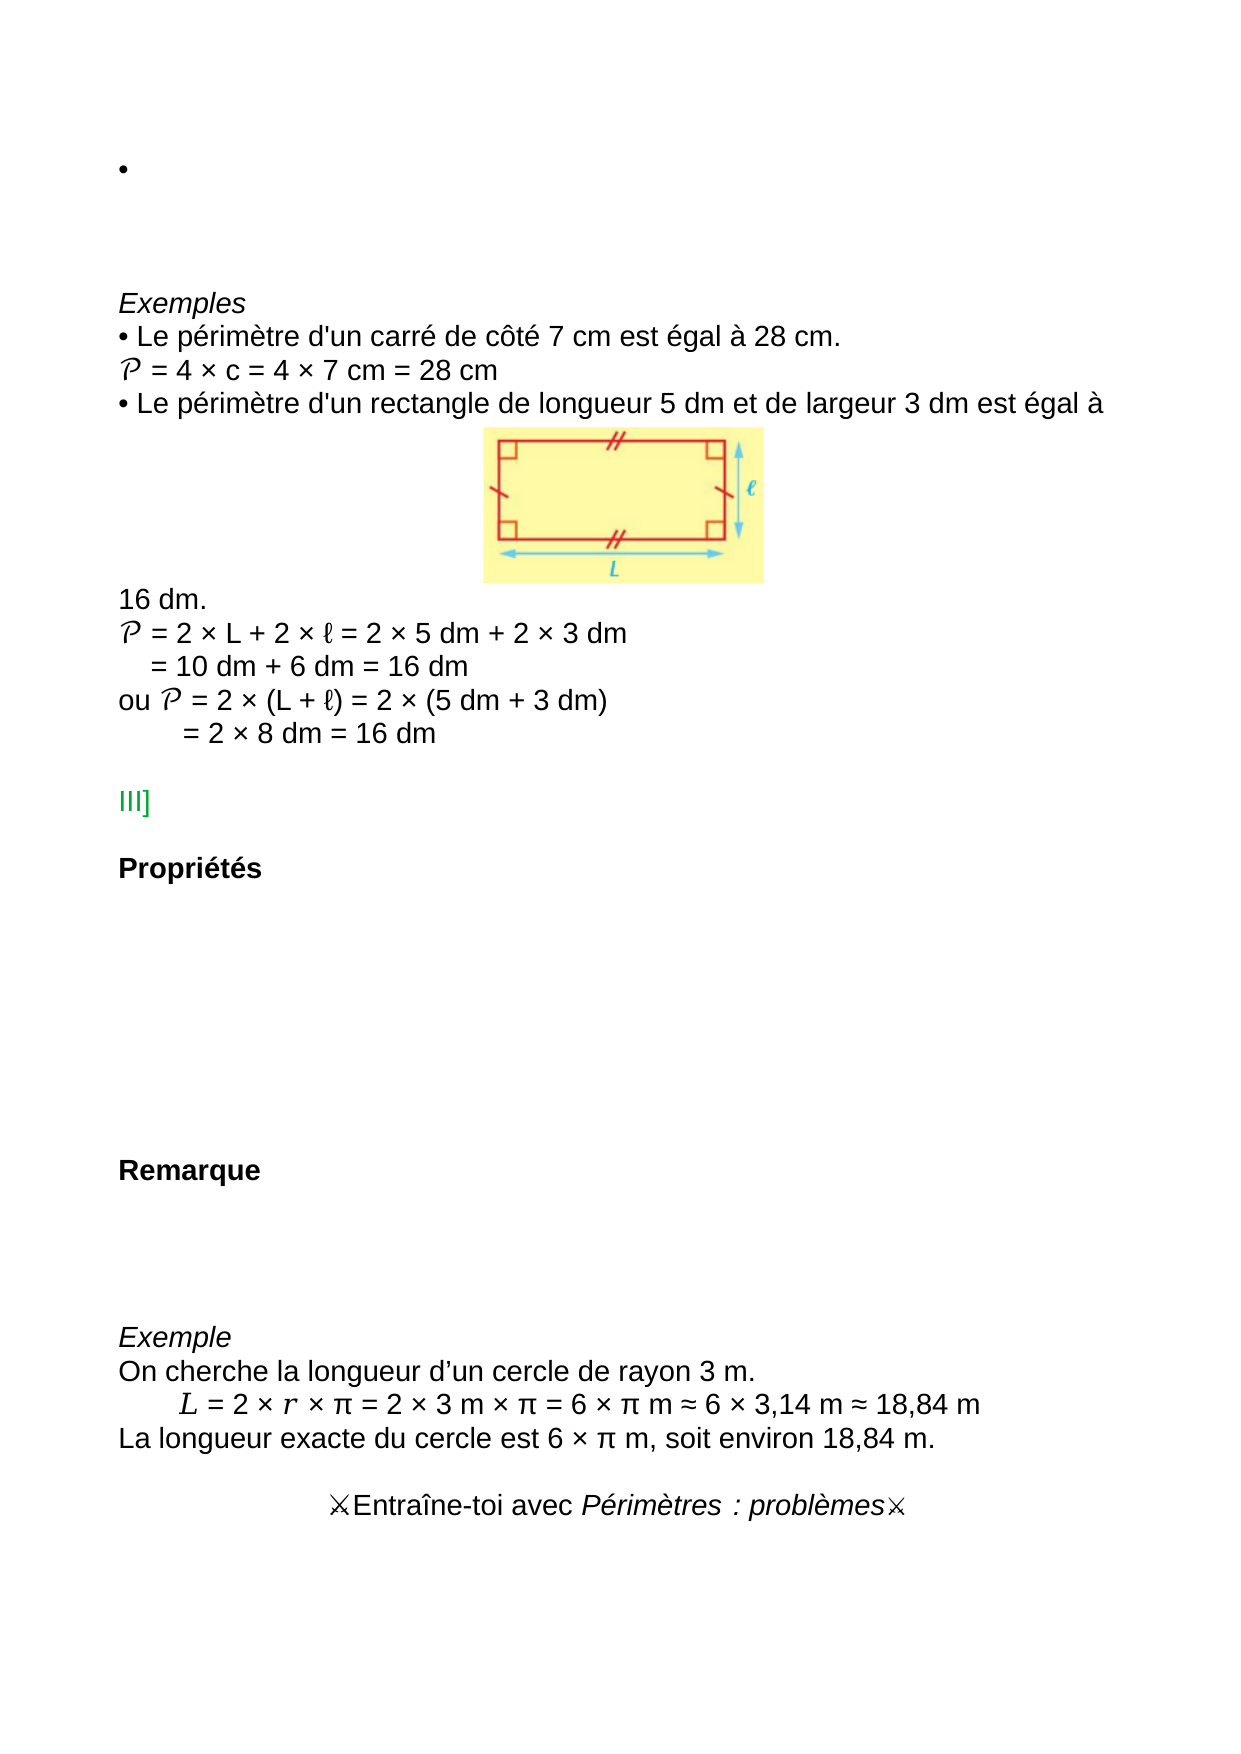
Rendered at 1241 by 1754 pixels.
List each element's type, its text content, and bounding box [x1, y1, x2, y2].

text Exemples • Le périmètre d'un carré de côté 7 cm est égal à 28 cm. 𝒫 = 4 × c = 4 × 7 cm = 28 cm • Le périmètre d'un rectangle de longueur 5 dm et de largeur 3 dm est égal à 16 dm. 𝒫 = 2 × L + 2 × ℓ = 2 × 5 dm + 2 × 3 dm = 10 dm + 6 dm = 16 dm ou 𝒫 = 2 × (L + ℓ) = 2 × (5 dm + 3 dm) = 2 × 8 dm = 16 dm [118, 252, 1122, 750]
text Propriétés • La longueur 𝐿 (ou circonférence) d’un cercle de diamètre 𝐷 est égale au produit de son diamètre par le nombre π. Elle est donc proportionnelle à son diamètre (et à son rayon 𝑟) : 𝐿 = 𝐷 × π ou 𝐿 = 2 × 𝑟 × π • Le nombre π (pi) n’est pas un nombre décimal, il possède une infinité de chiffres après la virgule : π ≈ 3,141 592 653 589 793... Remarque En pratique, on utilise souvent 3,14 comme valeur approchée de π. On peut aussi utiliser la touche π de la calculatrice pour avoir davantage de décimales. Exemple On cherche la longueur d’un cercle de rayon 3 m. 𝐿 = 2 × 𝑟 × π = 2 × 3 m × π = 6 × π m ≈ 6 × 3,14 m ≈ 18,84 m La longueur exacte du cercle est 6 × π m, soit environ 18,84 m. [118, 851, 1122, 1454]
picture [483, 427, 764, 583]
text • Le périmètre d'un rectangle de longueur L et de largeur ℓ : 𝒫 = 2 × L + 2 × ℓ ou 𝒫 = 2 × (L + ℓ) [118, 118, 1122, 252]
text III] Calculer la longueur d’un cercle [118, 783, 1122, 817]
text ⚔️Entraîne-toi avec Périmètres : problèmes⚔️ [118, 1488, 1122, 1521]
